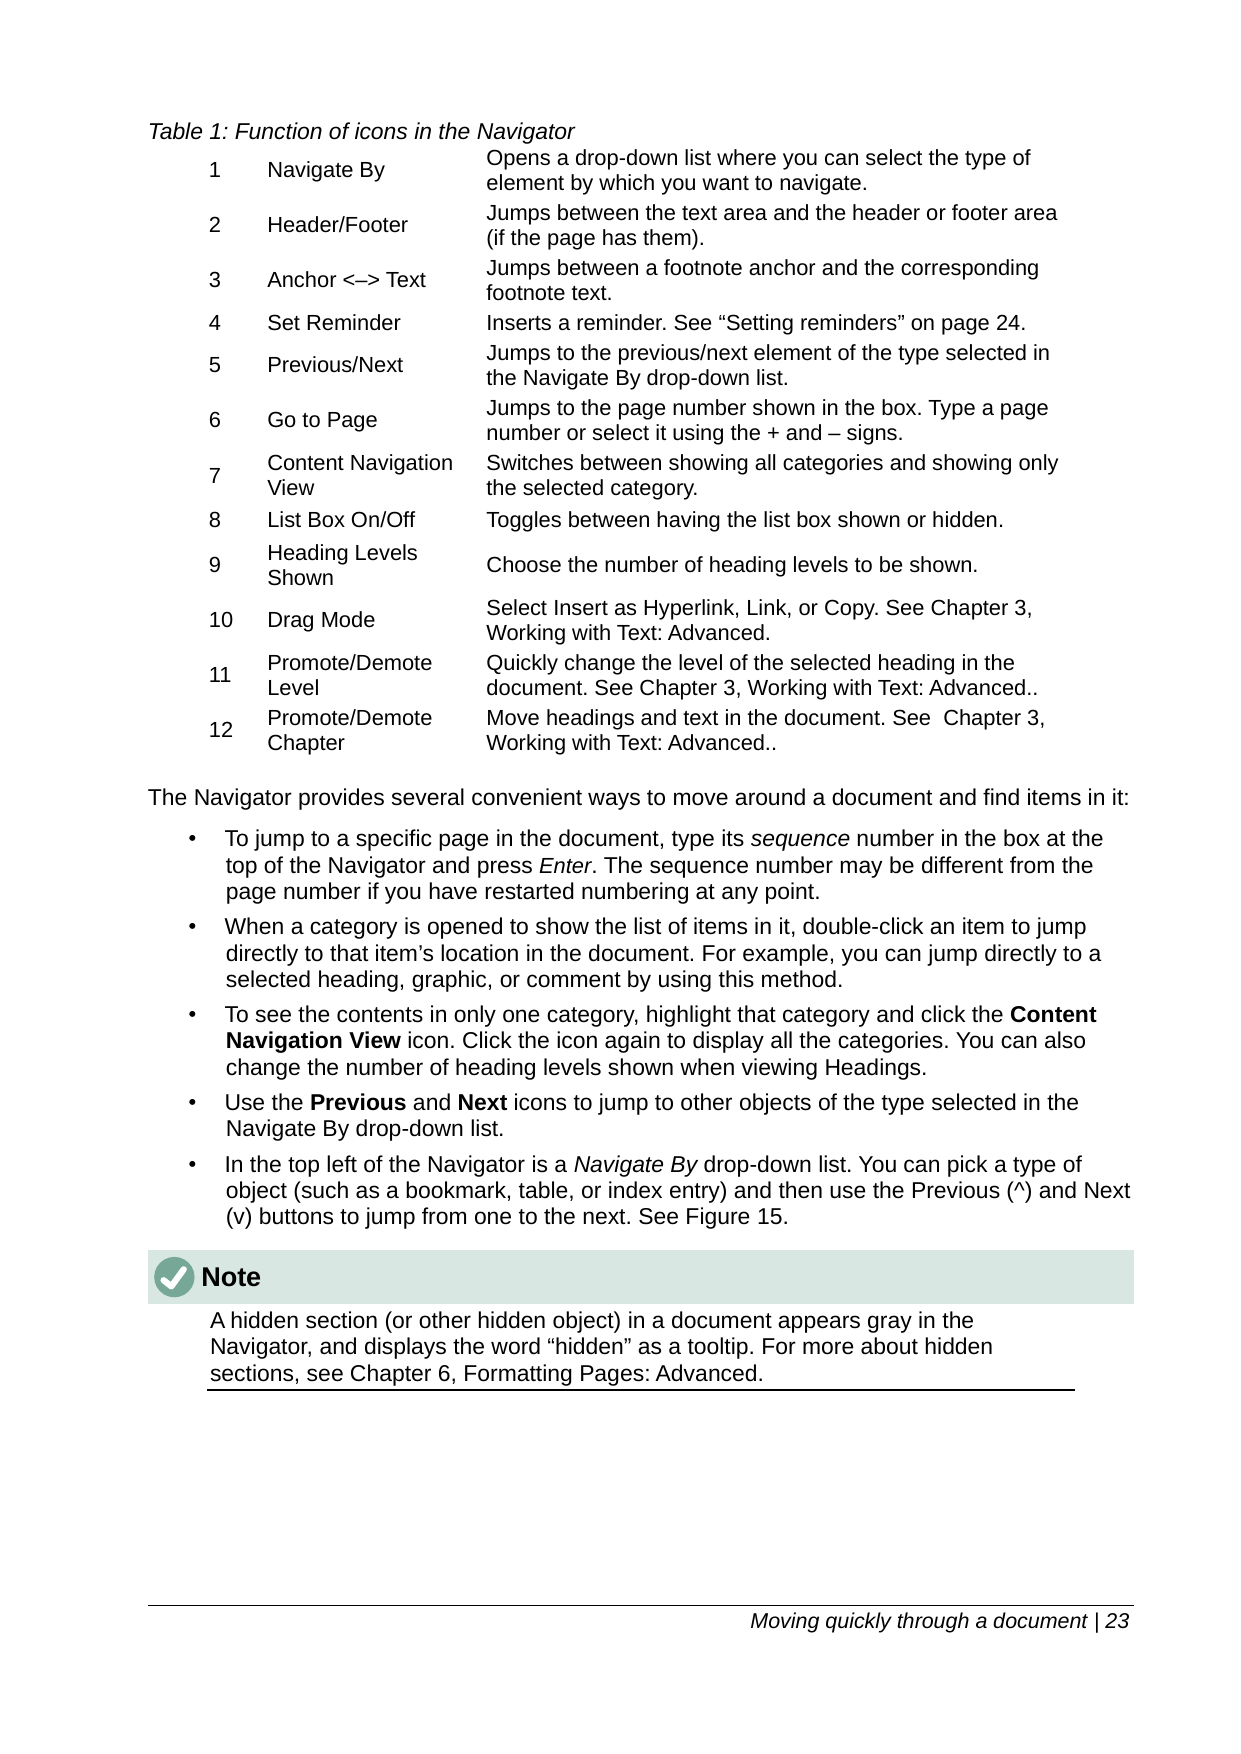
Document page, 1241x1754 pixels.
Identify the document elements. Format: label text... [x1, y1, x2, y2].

table_cell Promote/Demote Level [255, 650, 474, 705]
table_cell Jumps between a footnote anchor and the corresponding footnote text. [474, 255, 1085, 310]
table_cell Toggles between having the list box shown or hidden. [474, 505, 1085, 539]
table_cell Quickly change the level of the selected heading in the document. See Chapter 3, Working with Text: Advanced.. [474, 650, 1085, 705]
text A hidden section (or other hidden object) in a document appears gray in the Navigator, and displays the word “hidden” as a tooltip. For more about hidden sections, see Chapter 6, Formatting Pages: Advanced. [207, 1304, 1075, 1389]
table_cell List Box On/Off [255, 505, 474, 539]
table_cell 8 [197, 505, 255, 539]
table_cell Jumps to the page number shown in the box. Type a page number or select it using the + and – signs. [474, 395, 1085, 450]
list In the top left of the Navigator is a Navigate By drop-down list. You can pick a type of object (such as a bookmark, table, or index entry) and then use the Previous (^) and Next (v) buttons to jump from one to the next. See Figure 15. [185, 1148, 1134, 1233]
table_cell Drag Mode [255, 595, 474, 650]
table_cell 6 [197, 395, 255, 450]
list Use the Previous and Next icons to jump to other objects of the type selected in the Navigate By drop-down list. [185, 1086, 1134, 1142]
table_cell Set Reminder [255, 310, 474, 340]
table_cell Go to Page [255, 395, 474, 450]
table_cell 3 [197, 255, 255, 310]
text Table 1: Function of icons in the Navigator [148, 118, 1134, 144]
table_cell Select Insert as Hyperlink, Link, or Copy. See Chapter 3, Working with Text: Advanced. [474, 595, 1085, 650]
table_cell 5 [197, 340, 255, 395]
table_cell 10 [197, 595, 255, 650]
table_cell Anchor <–> Text [255, 255, 474, 310]
table_cell Move headings and text in the document. See Chapter 3, Working with Text: Advanced.. [474, 705, 1085, 760]
table_cell Heading Levels Shown [255, 540, 474, 594]
table_cell 2 [197, 200, 255, 255]
table_cell Switches between showing all categories and showing only the selected category. [474, 450, 1085, 505]
table_cell Content Navigation View [255, 450, 474, 505]
table_header Navigate By [255, 145, 474, 199]
table_cell Inserts a reminder. See “Setting reminders” on page 25. [474, 310, 1085, 340]
table_cell 4 [197, 310, 255, 340]
table_cell Choose the number of heading levels to be shown. [474, 540, 1085, 594]
table_cell 11 [197, 650, 255, 705]
subtitle Note [148, 1250, 1134, 1304]
table_cell 9 [197, 540, 255, 594]
table_cell 7 [197, 450, 255, 505]
table_cell 12 [197, 705, 255, 760]
list To see the contents in only one category, highlight that category and click the Content Navigation View icon. Click the icon again to display all the categories. You can also change the number of heading levels shown when viewing Headings. [185, 998, 1134, 1080]
table_cell Jumps between the text area and the header or footer area (if the page has them). [474, 200, 1085, 255]
table_cell Jumps to the previous/next element of the type selected in the Navigate By drop-down list. [474, 340, 1085, 395]
list When a category is opened to show the list of items in it, double-click an item to jump directly to that item’s location in the document. For example, you can jump directly to a selected heading, graphic, or comment by using this method. [185, 910, 1134, 992]
table_cell Promote/Demote Chapter [255, 705, 474, 760]
table_header 1 [197, 145, 255, 199]
list To jump to a specific page in the document, type its sequence number in the box at the top of the Navigator and press Enter. The sequence number may be different from the page number if you have restarted numbering at any point. [185, 822, 1134, 904]
table_cell Previous/Next [255, 340, 474, 395]
table_header Opens a drop-down list where you can select the type of element by which you want to navigate. [474, 145, 1085, 199]
table_cell Header/Footer [255, 200, 474, 255]
list The Navigator provides several convenient ways to move around a document and find items in it: [148, 783, 1134, 810]
